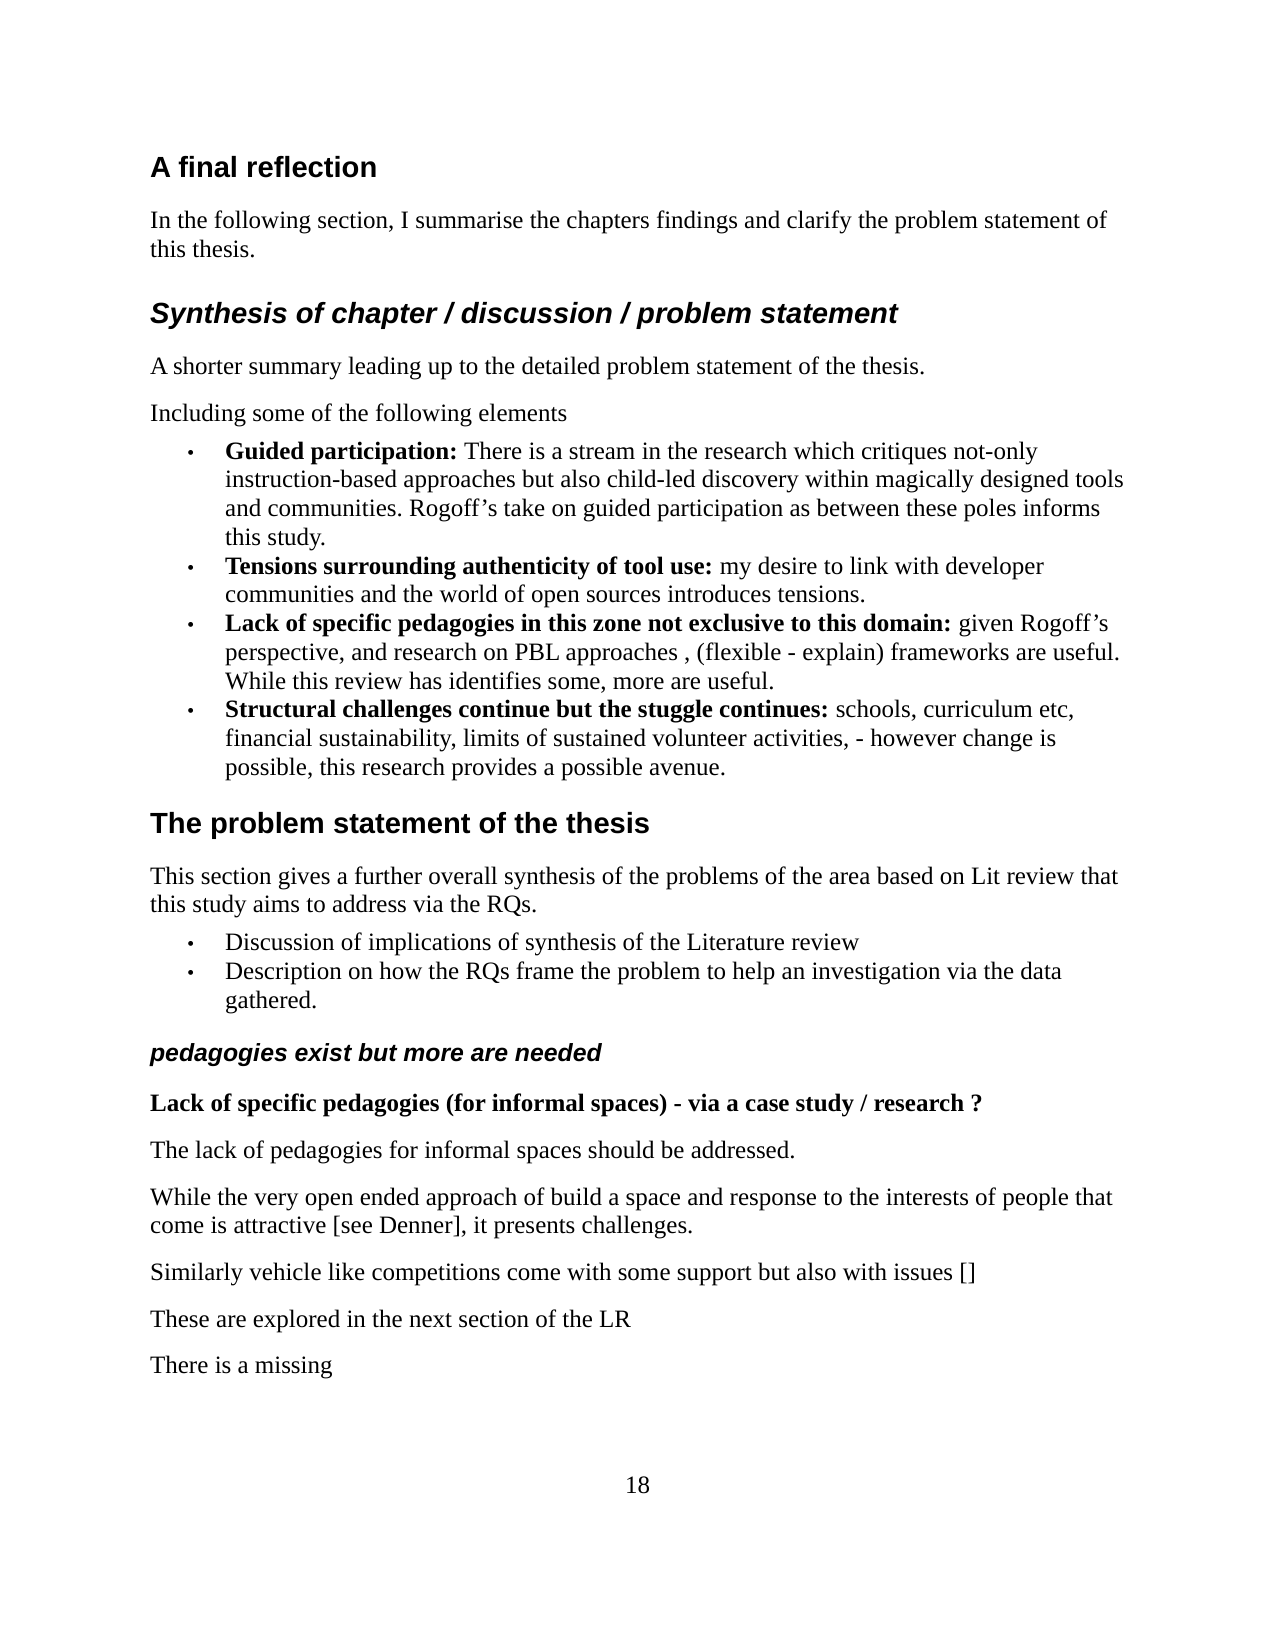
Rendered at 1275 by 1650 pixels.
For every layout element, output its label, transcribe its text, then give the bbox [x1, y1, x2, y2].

list Tensions surrounding authenticity of tool use: my desire to link with developer communities and the world of open sources introduces tensions. [187, 551, 1125, 608]
list Structural challenges continue but the stuggle continues: schools, curriculum etc, financial sustainability, limits of sustained volunteer activities, - however change is possible, this research provides a possible avenue. [187, 694, 1125, 781]
text These are explored in the next section of the LR [150, 1304, 1125, 1333]
text Similarly vehicle like competitions come with some support but also with issues [] [150, 1257, 1125, 1286]
text There is a missing [150, 1351, 1125, 1379]
text The lack of pedagogies for informal spaces should be addressed. [150, 1135, 1125, 1164]
subtitle The problem statement of the thesis [150, 806, 1125, 839]
subtitle A final reflection [150, 150, 1125, 183]
subtitle Synthesis of chapter / discussion / problem statement [150, 296, 1125, 330]
text A shorter summary leading up to the detailed problem statement of the thesis. [150, 351, 1125, 380]
text Including some of the following elements [150, 398, 1125, 427]
subtitle pedagogies exist but more are needed [150, 1038, 1125, 1067]
list Discussion of implications of synthesis of the Literature review [187, 927, 1125, 956]
text This section gives a further overall synthesis of the problems of the area based on Lit review that this study aims to address via the RQs. [150, 861, 1125, 918]
text Lack of specific pedagogies (for informal spaces) - via a case study / research ? [150, 1088, 1125, 1117]
list Description on how the RQs frame the problem to help an investigation via the data gathered. [187, 956, 1125, 1013]
list Guided participation: There is a stream in the research which critiques not-only instruction-based approaches but also child-led discovery within magically designed tools and communities. Rogoff’s take on guided participation as between these poles informs this study. [187, 436, 1125, 551]
text While the very open ended approach of build a space and response to the interests of people that come is attractive [see Denner], it presents challenges. [150, 1182, 1125, 1239]
text In the following section, I summarise the chapters findings and clarify the problem statement of this thesis. [150, 205, 1125, 262]
list Lack of specific pedagogies in this zone not exclusive to this domain: given Rogoff’s perspective, and research on PBL approaches , (flexible - explain) frameworks are useful. While this review has identifies some, more are useful. [187, 608, 1125, 694]
